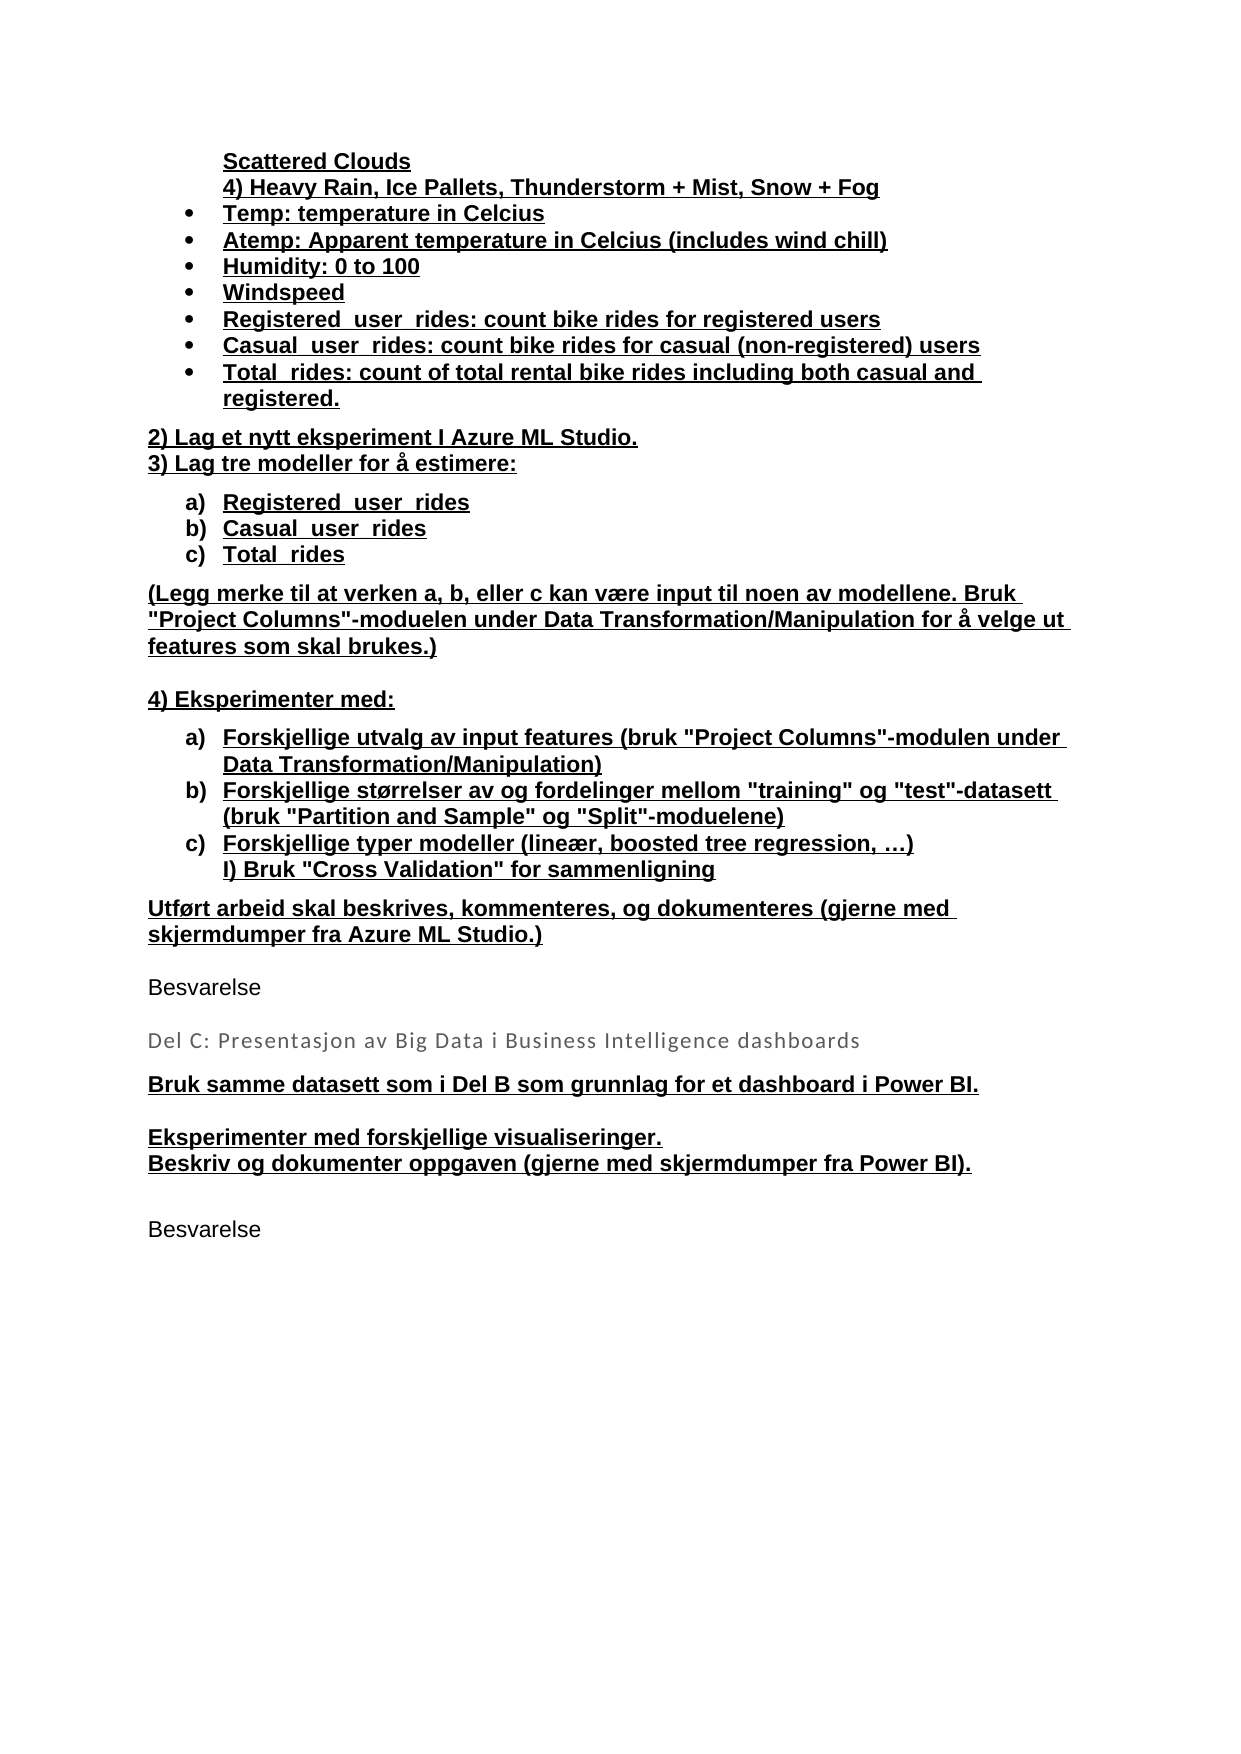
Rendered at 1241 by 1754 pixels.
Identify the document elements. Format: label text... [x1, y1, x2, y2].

list Total_rides [185, 541, 1093, 568]
text 4) Eksperimenter med: [148, 686, 1093, 712]
list Temp: temperature in Celcius [185, 200, 1093, 227]
list Forskjellige typer modeller (lineær, boosted tree regression, …) I) Bruk "Cross Validation" for sammenligning [185, 830, 1093, 882]
list Windspeed [185, 279, 1093, 306]
list Casual_user_rides: count bike rides for casual (non-registered) users [185, 332, 1093, 358]
text Bruk samme datasett som i Del B som grunnlag for et dashboard i Power BI. [148, 1071, 1093, 1098]
text Eksperimenter med forskjellige visualiseringer. [148, 1124, 1093, 1150]
text Utført arbeid skal beskrives, kommenteres, og dokumenteres (gjerne med skjermdumper fra Azure ML Studio.) [148, 895, 1093, 947]
text Besvarelse [148, 974, 1093, 1000]
list Forskjellige utvalg av input features (bruk "Project Columns"-modulen under Data Transformation/Manipulation) [185, 724, 1093, 777]
list Atemp: Apparent temperature in Celcius (includes wind chill) [185, 227, 1093, 253]
subtitle Del C: Presentasjon av Big Data i Business Intelligence dashboards [148, 1027, 1093, 1054]
list Registered_user_rides: count bike rides for registered users [185, 306, 1093, 332]
list Forskjellige størrelser av og fordelinger mellom "training" og "test"-datasett (bruk "Partition and Sample" og "Split"-moduelene) [185, 777, 1093, 830]
list Registered_user_rides [185, 489, 1093, 515]
text 2) Lag et nytt eksperiment I Azure ML Studio. [148, 423, 1093, 450]
text Besvarelse [148, 1216, 1093, 1242]
list Casual_user_rides [185, 515, 1093, 541]
list Scattered Clouds 4) Heavy Rain, Ice Pallets, Thunderstorm + Mist, Snow + Fog [185, 148, 1093, 200]
text (Legg merke til at verken a, b, eller c kan være input til noen av modellene. Bruk "Project Columns"-moduelen under Data Transformation/Manipulation for å velge ut features som skal brukes.) [148, 580, 1093, 659]
text 3) Lag tre modeller for å estimere: [148, 450, 1093, 476]
list Total_rides: count of total rental bike rides including both casual and registered. [185, 358, 1093, 411]
list Humidity: 0 to 100 [185, 253, 1093, 279]
text Beskriv og dokumenter oppgaven (gjerne med skjermdumper fra Power BI). [148, 1150, 1093, 1177]
